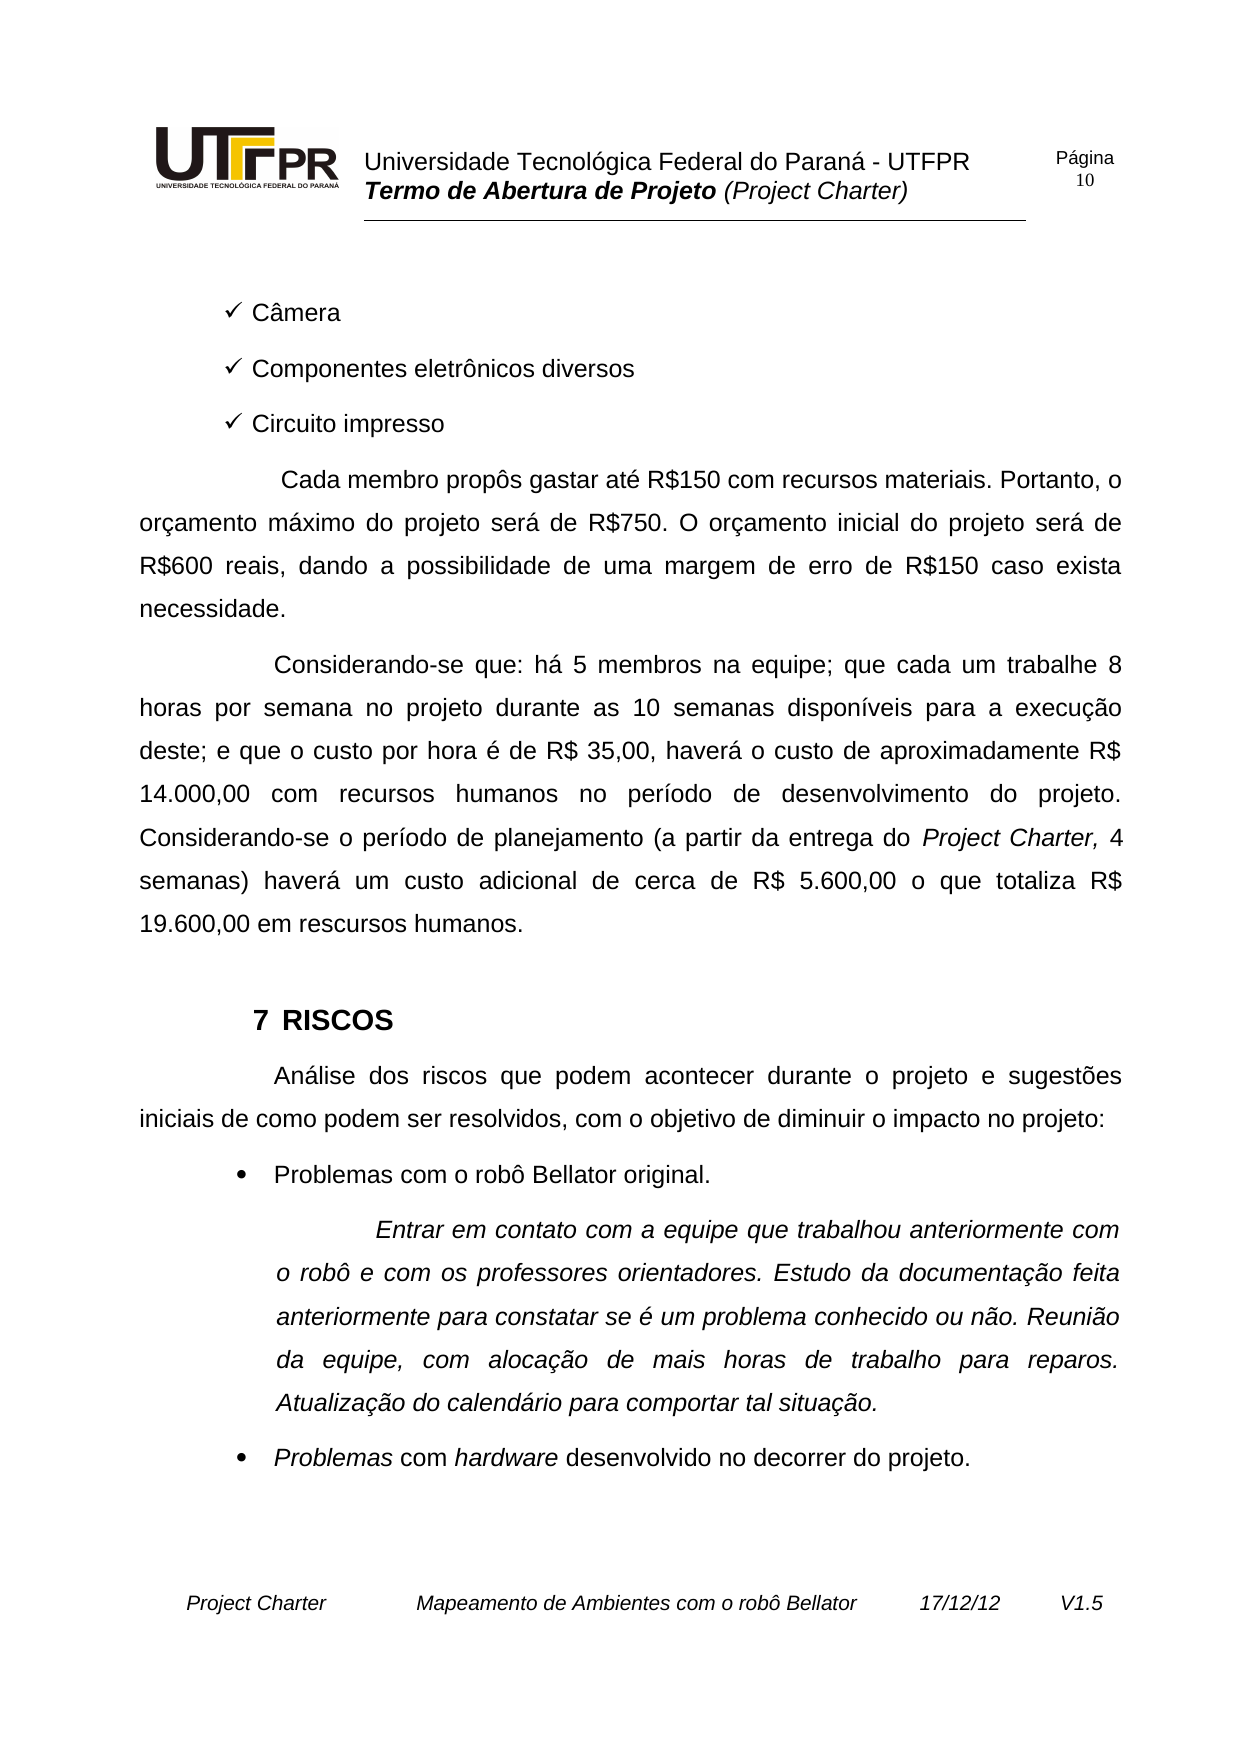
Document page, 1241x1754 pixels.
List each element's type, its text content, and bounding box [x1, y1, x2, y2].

text Considerando-se que: há 5 membros na equipe; que cada um trabalhe 8 horas por semana no projeto durante as 10 semanas disponíveis para a execução deste; e que o custo por hora é de R$ 35,00, haverá o custo de aproximadamente R$ 14.000,00 com recursos humanos no período de desenvolvimento do projeto. Considerando-se o período de planejamento (a partir da entrega do Project Charter, 4 semanas) haverá um custo adicional de cerca de R$ 5.600,00 o que totaliza R$ 19.600,00 em rescursos humanos. [139, 650, 1123, 938]
picture [155, 127, 339, 189]
text Análise dos riscos que podem acontecer durante o projeto e sugestões iniciais de como podem ser resolvidos, com o objetivo de diminuir o impacto no projeto: [139, 1061, 1123, 1133]
list Componentes eletrônicos diversos [139, 354, 1123, 382]
subtitle RISCOS [236, 1003, 1123, 1037]
list Circuito impresso [139, 409, 1123, 438]
list Problemas com hardware desenvolvido no decorrer do projeto. [237, 1443, 1123, 1472]
list Câmera [139, 298, 1123, 327]
list Problemas com o robô Bellator original. [237, 1159, 1123, 1188]
text Entrar em contato com a equipe que trabalhou anteriormente com o robô e com os professores orientadores. Estudo da documentação feita anteriormente para constatar se é um problema conhecido ou não. Reunião da equipe, com alocação de mais horas de trabalho para reparos. Atualização do calendário para comportar tal situação. [276, 1215, 1123, 1417]
text Cada membro propôs gastar até R$150 com recursos materiais. Portanto, o orçamento máximo do projeto será de R$750. O orçamento inicial do projeto será de R$600 reais, dando a possibilidade de uma margem de erro de R$150 caso exista necessidade. [139, 465, 1123, 623]
